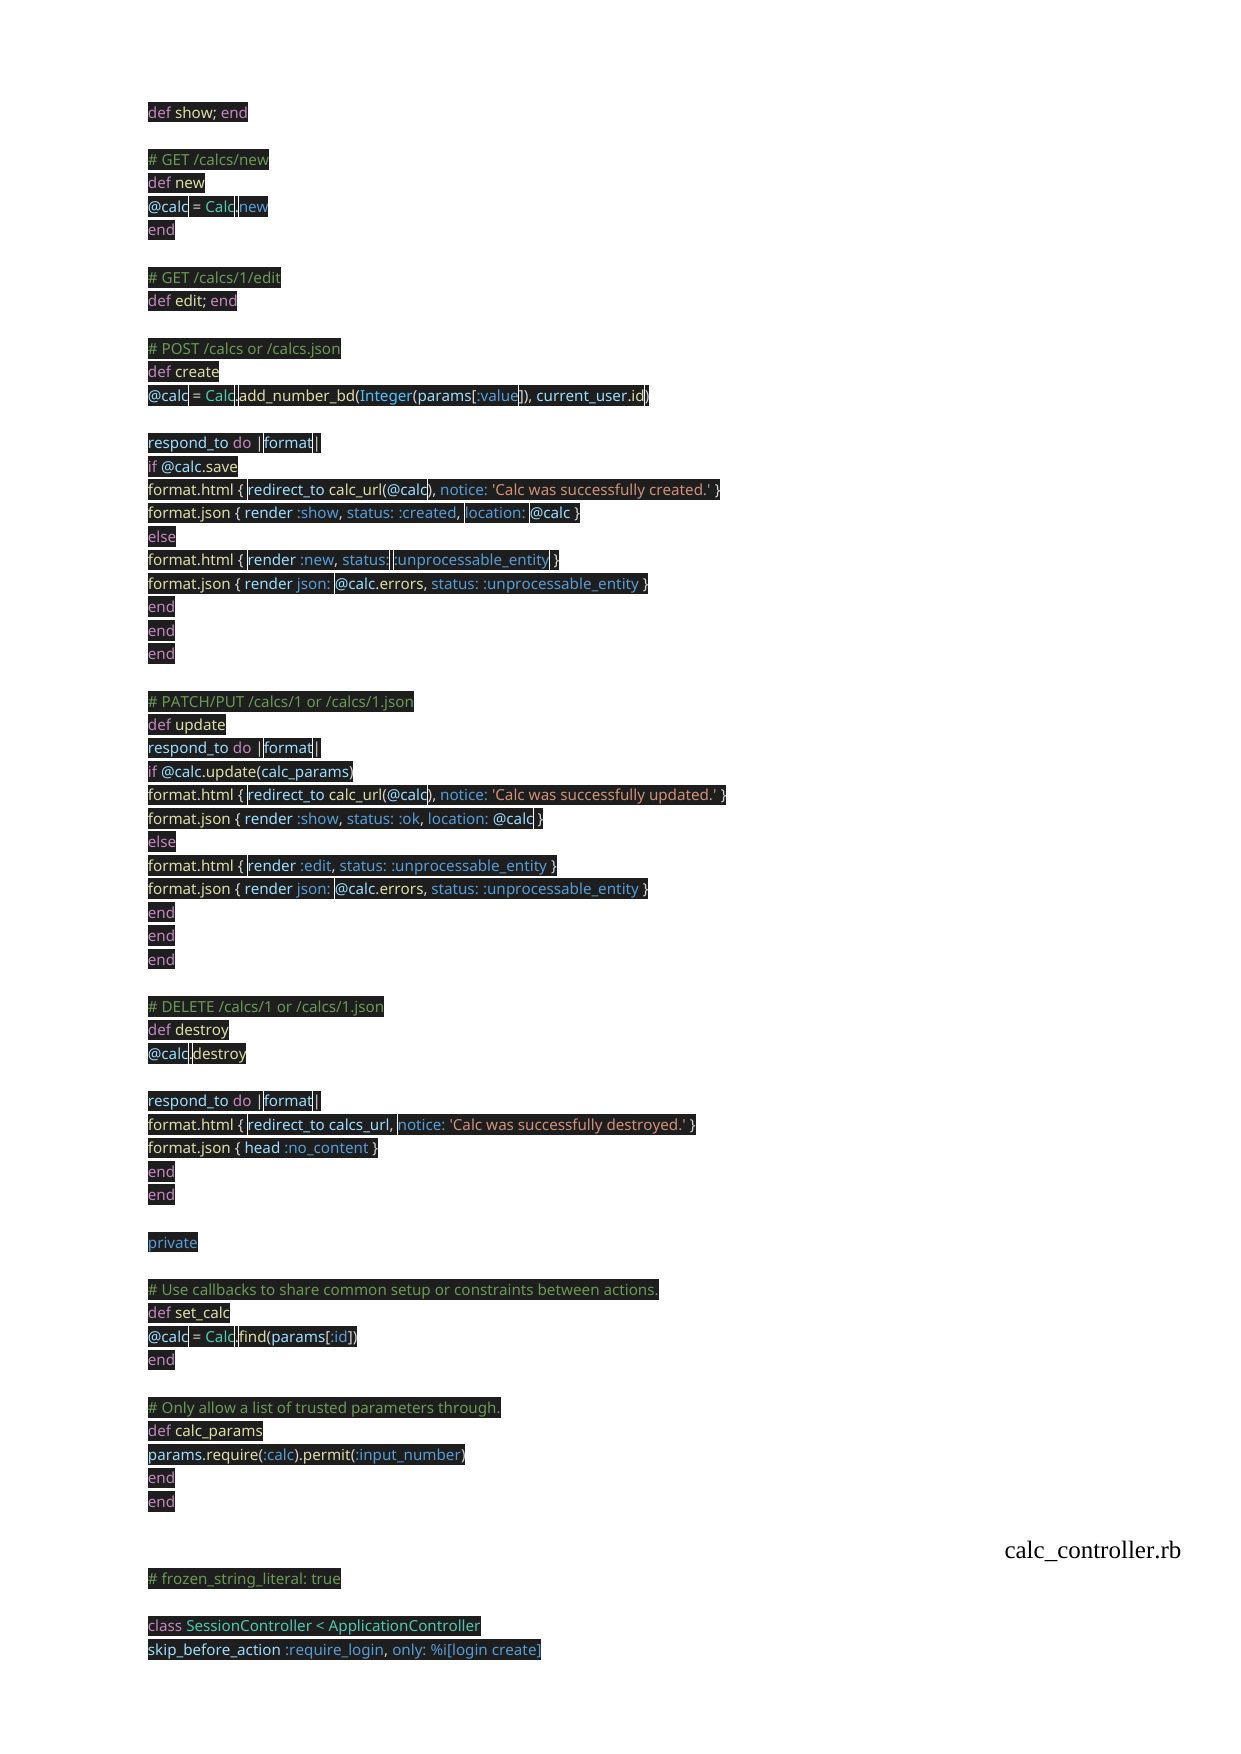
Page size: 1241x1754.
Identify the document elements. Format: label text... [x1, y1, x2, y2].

text end [148, 641, 1181, 664]
text format.json { render :show, status: :ok, location: @calc } [148, 805, 1181, 829]
text params.require(:calc).permit(:input_number) [148, 1441, 1181, 1465]
text format.json { render json: @calc.errors, status: :unprocessable_entity } [148, 876, 1181, 899]
text # Only allow a list of trusted parameters through. [148, 1394, 1181, 1418]
text end [148, 1182, 1181, 1205]
text def destroy [148, 1017, 1181, 1040]
text # GET /calcs/1/edit [148, 264, 1181, 288]
text # Use callbacks to share common setup or constraints between actions. [148, 1277, 1181, 1300]
text end [148, 1465, 1181, 1488]
text else [148, 829, 1181, 852]
text @calc.destroy [148, 1040, 1181, 1064]
text def show; end [148, 99, 1181, 122]
text def set_calc [148, 1300, 1181, 1323]
text end [148, 1347, 1181, 1370]
text # DELETE /calcs/1 or /calcs/1.json [148, 993, 1181, 1017]
text # GET /calcs/new [148, 147, 1181, 170]
text format.html { redirect_to calc_url(@calc), notice: 'Calc was successfully created.' } [148, 477, 1181, 500]
text end [148, 946, 1181, 969]
text format.json { head :no_content } [148, 1135, 1181, 1158]
text # POST /calcs or /calcs.json [148, 335, 1181, 359]
text else [148, 523, 1181, 547]
text end [148, 217, 1181, 240]
text format.html { redirect_to calcs_url, notice: 'Calc was successfully destroyed.' } [148, 1111, 1181, 1135]
text skip_before_action :require_login, only: %i[login create] [148, 1636, 1181, 1660]
text format.html { render :edit, status: :unprocessable_entity } [148, 852, 1181, 876]
text if @calc.update(calc_params) [148, 758, 1181, 782]
text private [148, 1229, 1181, 1252]
text end [148, 617, 1181, 641]
text @calc = Calc.new [148, 193, 1181, 217]
text format.html { render :new, status: :unprocessable_entity } [148, 547, 1181, 570]
text end [148, 899, 1181, 922]
text def new [148, 170, 1181, 193]
text @calc = Calc.find(params[:id]) [148, 1323, 1181, 1347]
text def calc_params [148, 1418, 1181, 1441]
text end [148, 1488, 1181, 1512]
text calc_controller.rb [148, 1535, 1181, 1564]
text respond_to do |format| [148, 735, 1181, 758]
text # frozen_string_literal: true [148, 1568, 1181, 1589]
text end [148, 922, 1181, 946]
text if @calc.save [148, 453, 1181, 477]
text respond_to do |format| [148, 430, 1181, 453]
text # PATCH/PUT /calcs/1 or /calcs/1.json [148, 688, 1181, 712]
text def edit; end [148, 288, 1181, 311]
text format.json { render json: @calc.errors, status: :unprocessable_entity } [148, 570, 1181, 594]
text format.html { redirect_to calc_url(@calc), notice: 'Calc was successfully updated.' } [148, 782, 1181, 805]
text format.json { render :show, status: :created, location: @calc } [148, 500, 1181, 523]
text end [148, 1158, 1181, 1182]
text class SessionController < ApplicationController [148, 1613, 1181, 1636]
text end [148, 594, 1181, 617]
text def update [148, 712, 1181, 735]
text respond_to do |format| [148, 1088, 1181, 1111]
text @calc = Calc.add_number_bd(Integer(params[:value]), current_user.id) [148, 382, 1181, 406]
text def create [148, 359, 1181, 382]
